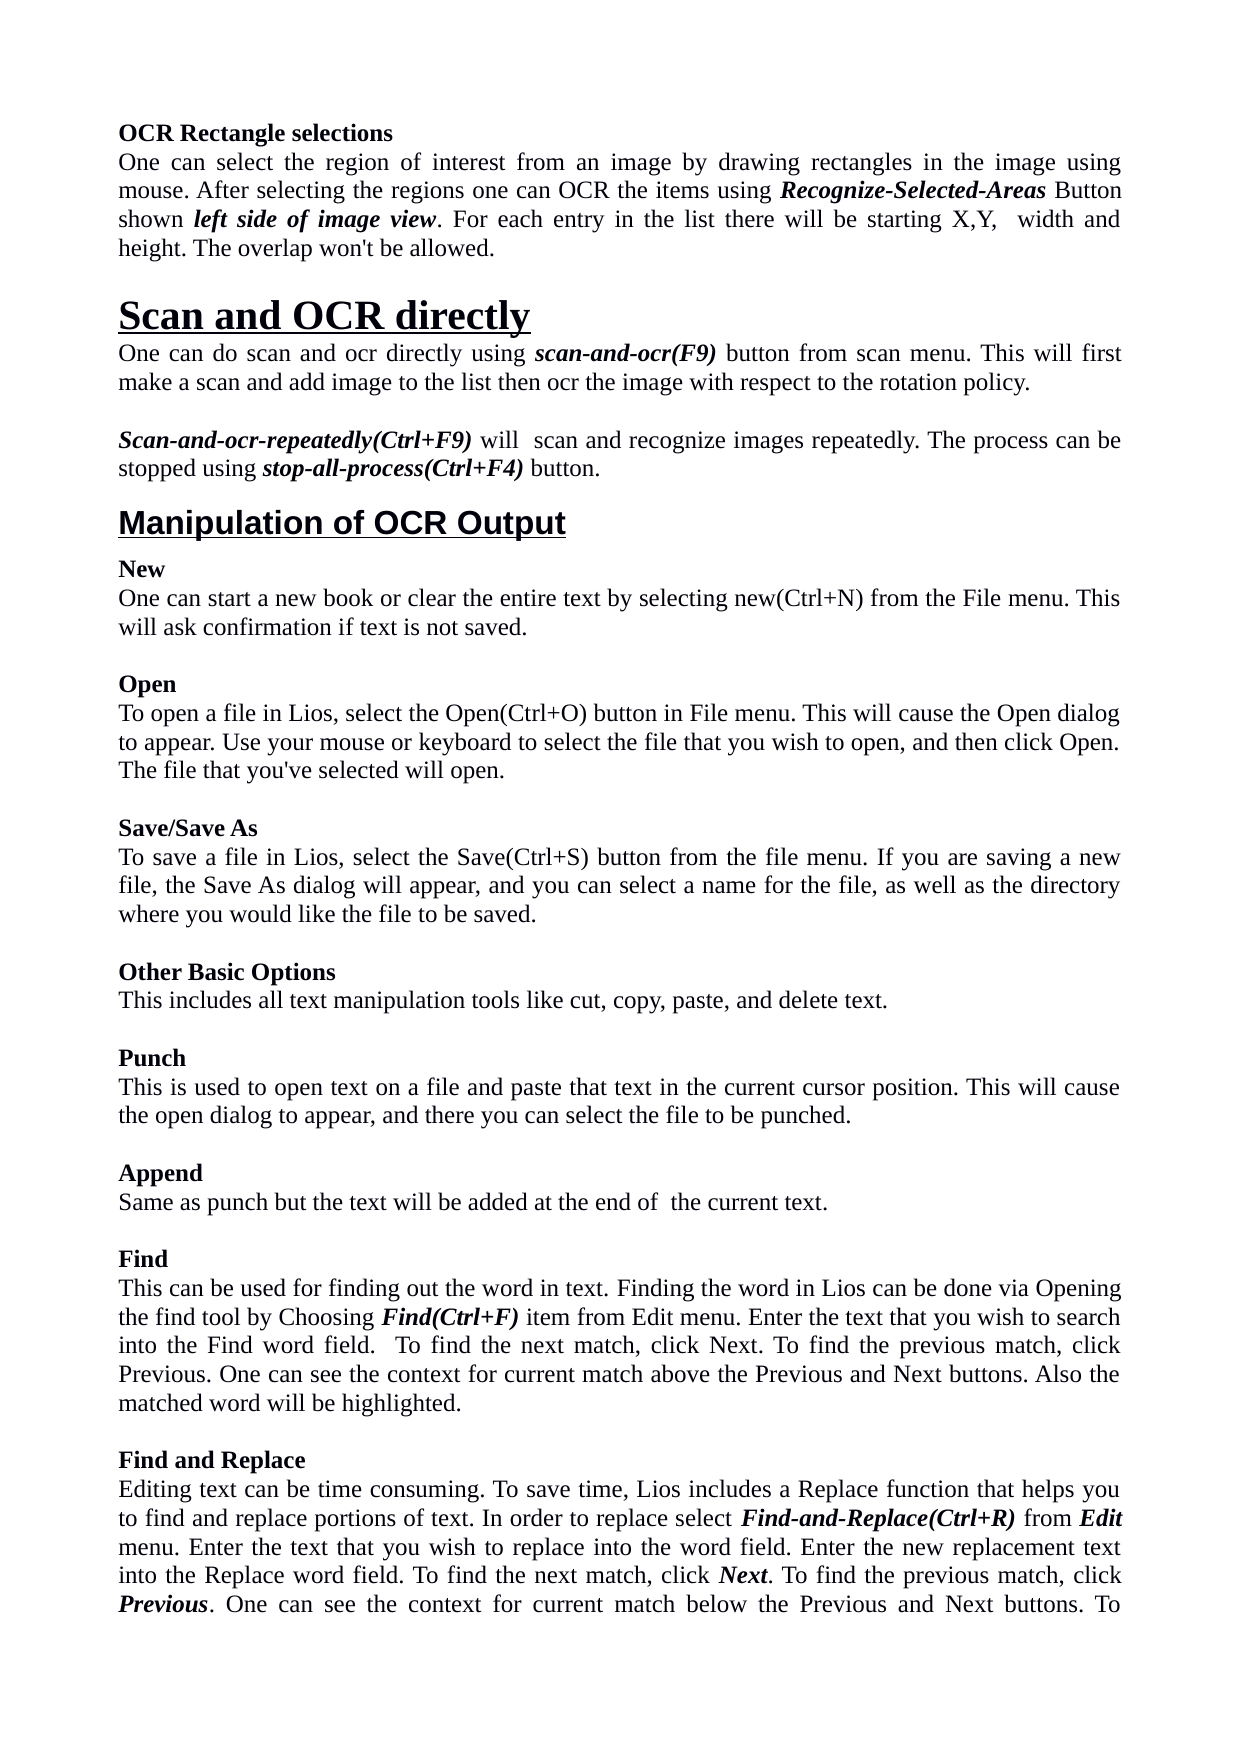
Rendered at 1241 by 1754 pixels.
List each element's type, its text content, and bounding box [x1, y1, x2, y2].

text Punch [118, 1043, 1122, 1072]
text OCR Rectangle selections [118, 118, 1122, 147]
text Save/Save As [118, 813, 1122, 842]
text Find and Replace [118, 1445, 1122, 1474]
text One can start a new book or clear the entire text by selecting new(Ctrl+N) from the File menu. This will ask confirmation if text is not saved. [118, 583, 1122, 640]
text To save a file in Lios, select the Save(Ctrl+S) button from the file menu. If you are saving a new file, the Save As dialog will appear, and you can select a name for the file, as well as the directory where you would like the file to be saved. [118, 842, 1122, 928]
text New [118, 554, 1122, 583]
text One can do scan and ocr directly using scan-and-ocr(F9) button from scan menu. This will first make a scan and add image to the list then ocr the image with respect to the rotation policy. [118, 338, 1122, 396]
text Scan and OCR directly [118, 291, 1122, 338]
text Open [118, 669, 1122, 698]
text This is used to open text on a file and paste that text in the current cursor position. This will cause the open dialog to appear, and there you can select the file to be punched. [118, 1072, 1122, 1129]
text To open a file in Lios, select the Open(Ctrl+O) button in File menu. This will cause the Open dialog to appear. Use your mouse or keyboard to select the file that you wish to open, and then click Open. The file that you've selected will open. [118, 698, 1122, 784]
text This includes all text manipulation tools like cut, copy, paste, and delete text. [118, 985, 1122, 1014]
text Same as punch but the text will be added at the end of the current text. [118, 1187, 1122, 1215]
text Find [118, 1244, 1122, 1273]
text Other Basic Options [118, 957, 1122, 985]
subtitle Manipulation of OCR Output [118, 503, 1122, 542]
text This can be used for finding out the word in text. Finding the word in Lios can be done via Opening the find tool by Choosing Find(Ctrl+F) item from Edit menu. Enter the text that you wish to search into the Find word field. To find the next match, click Next. To find the previous match, click Previous. One can see the context for current match above the Previous and Next buttons. Also the matched word will be highlighted. [118, 1273, 1122, 1417]
text Scan-and-ocr-repeatedly(Ctrl+F9) will scan and recognize images repeatedly. The process can be stopped using stop-all-process(Ctrl+F4) button. [118, 425, 1122, 482]
text Append [118, 1158, 1122, 1187]
text Editing text can be time consuming. To save time, Lios includes a Replace function that helps you to find and replace portions of text. In order to replace select Find-and-Replace(Ctrl+R) from Edit menu. Enter the text that you wish to replace into the word field. Enter the new replacement text into the Replace word field. To find the next match, click Next. To find the previous match, click Previous. One can see the context for current match below the Previous and Next buttons. To [118, 1474, 1122, 1618]
text One can select the region of interest from an image by drawing rectangles in the image using mouse. After selecting the regions one can OCR the items using Recognize-Selected-Areas Button shown left side of image view. For each entry in the list there will be starting X,Y, width and height. The overlap won't be allowed. [118, 147, 1122, 262]
